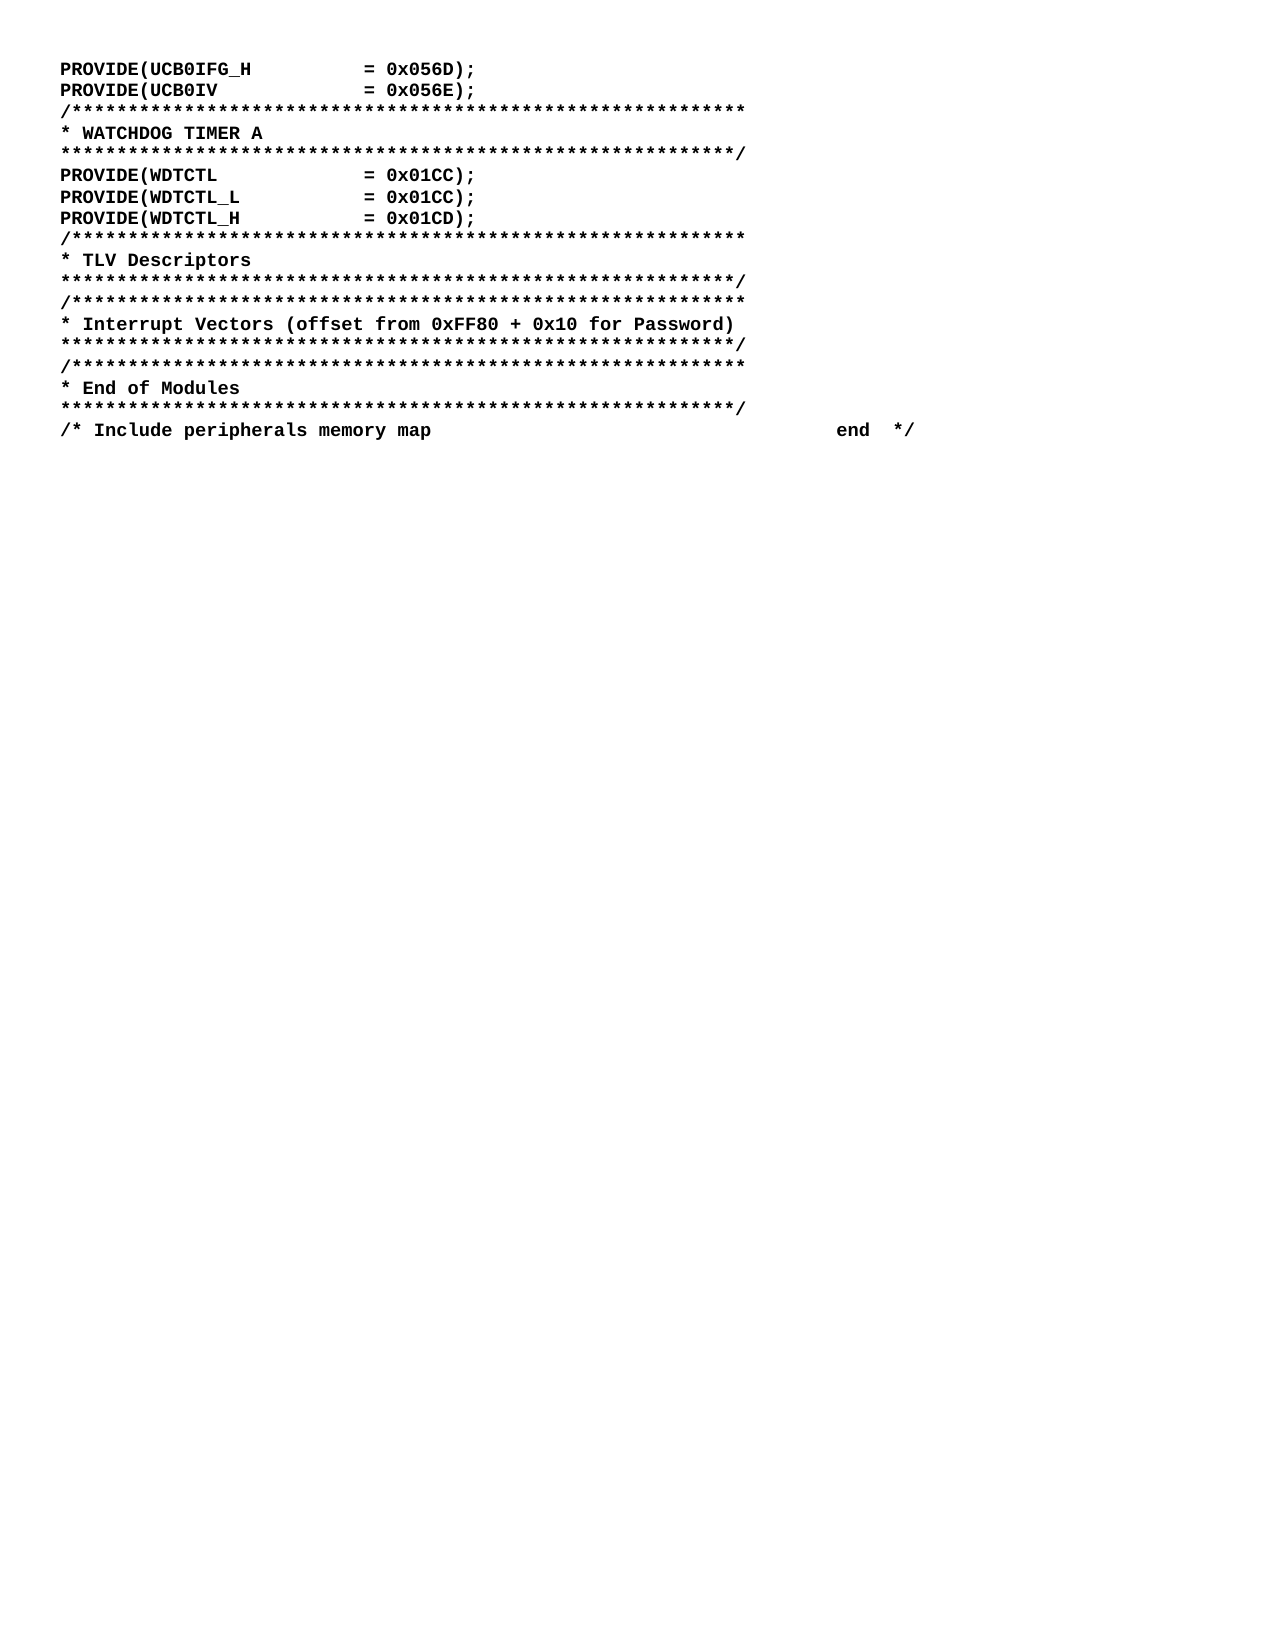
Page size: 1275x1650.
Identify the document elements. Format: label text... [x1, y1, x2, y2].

text * Interrupt Vectors (offset from 0xFF80 + 0x10 for Password) [60, 315, 1215, 336]
text /************************************************************ [60, 230, 1215, 251]
text ************************************************************/ [60, 400, 1215, 421]
text ************************************************************/ [60, 336, 1215, 357]
text ************************************************************/ [60, 272, 1215, 294]
text PROVIDE(UCB0IV = 0x056E); [60, 81, 1215, 102]
text /************************************************************ [60, 357, 1215, 379]
text /************************************************************ [60, 102, 1215, 124]
text PROVIDE(WDTCTL_L = 0x01CC); [60, 187, 1215, 209]
text * End of Modules [60, 379, 1215, 400]
text PROVIDE(UCB0IFG_H = 0x056D); [60, 60, 1215, 81]
text ************************************************************/ [60, 145, 1215, 166]
text * TLV Descriptors [60, 251, 1215, 272]
text * WATCHDOG TIMER A [60, 124, 1215, 145]
text PROVIDE(WDTCTL = 0x01CC); [60, 166, 1215, 187]
text PROVIDE(WDTCTL_H = 0x01CD); [60, 209, 1215, 230]
text /* Include peripherals memory map end */ [60, 421, 1215, 442]
text /************************************************************ [60, 294, 1215, 315]
